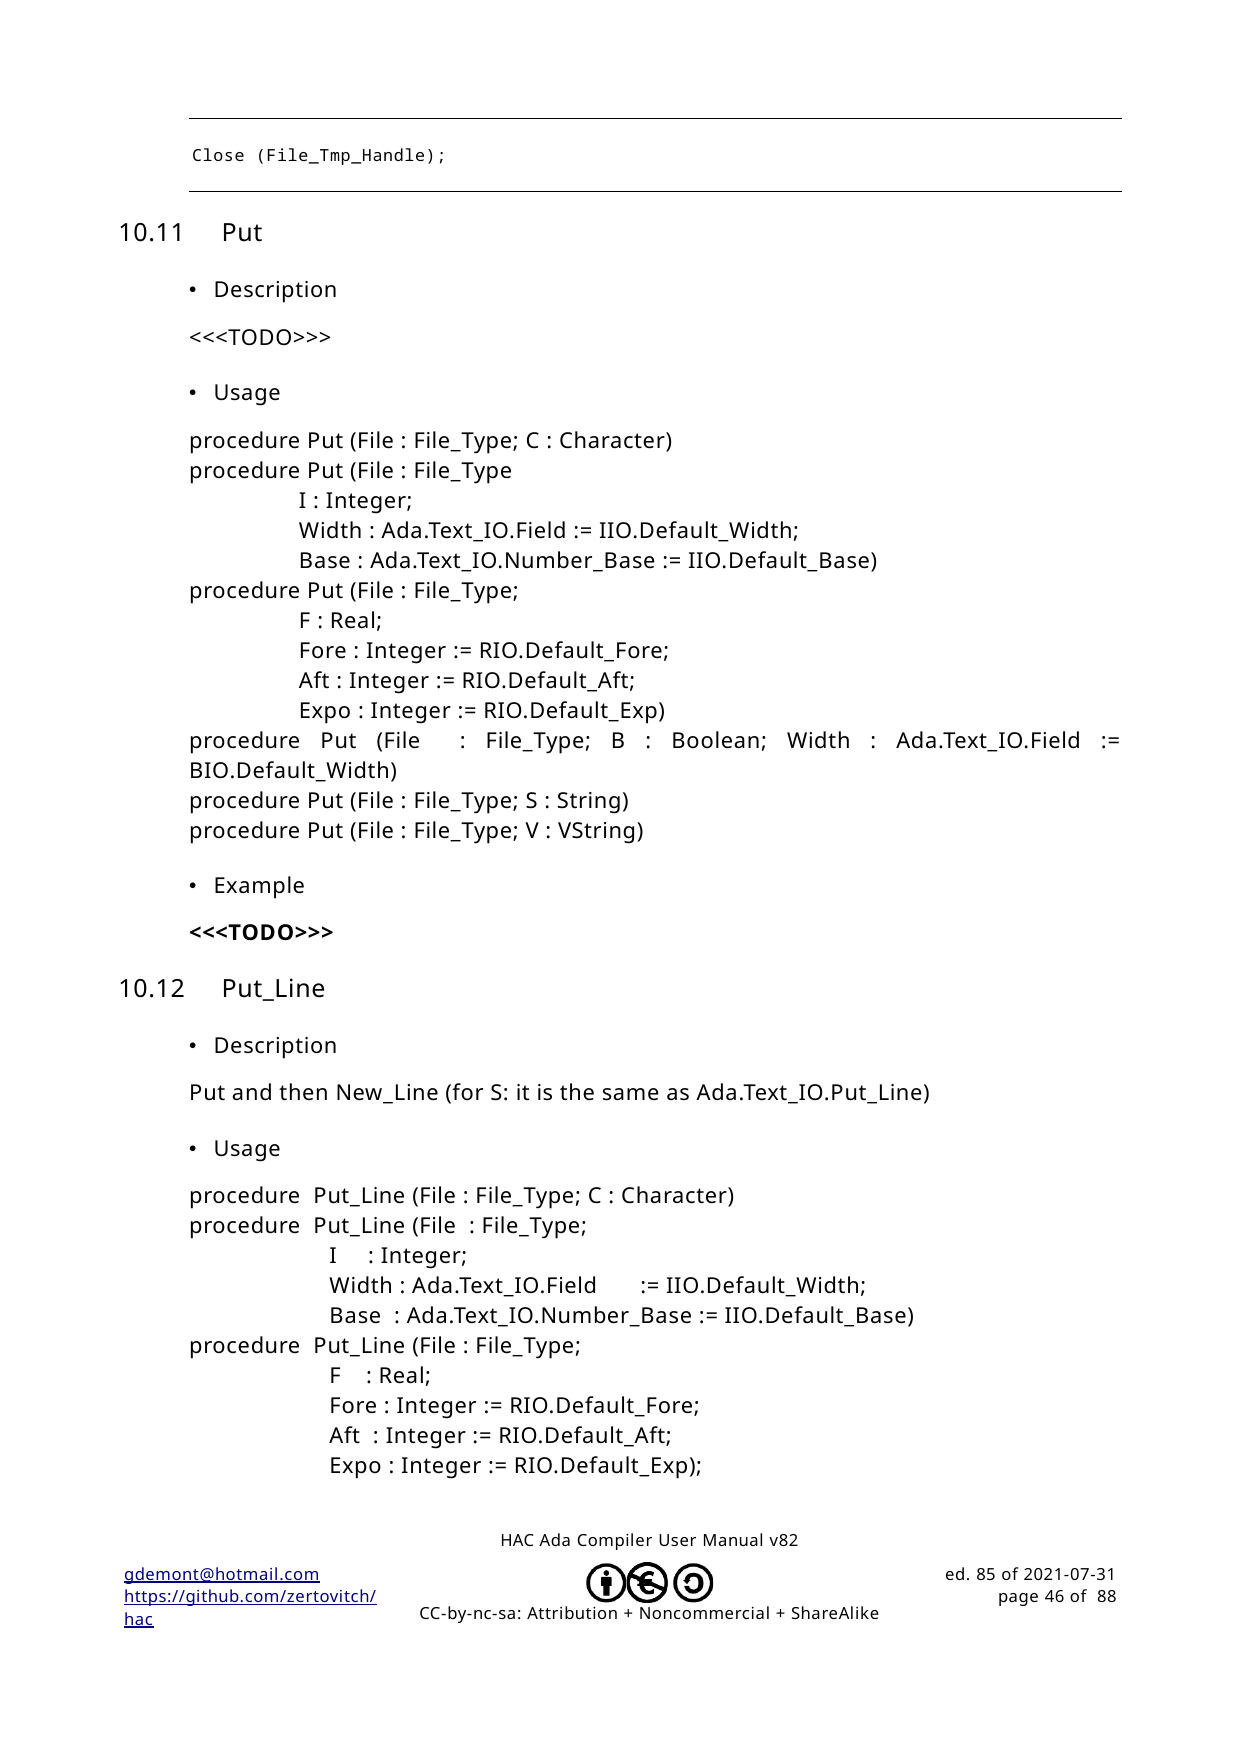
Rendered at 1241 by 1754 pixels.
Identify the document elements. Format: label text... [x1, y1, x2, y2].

text Aft : Integer := RIO.Default_Aft; [189, 664, 1122, 694]
text procedure Put_Line (File : File_Type; [189, 1330, 1122, 1360]
text Fore : Integer := RIO.Default_Fore; [189, 1390, 1122, 1420]
picture [585, 1562, 668, 1603]
text Expo : Integer := RIO.Default_Exp) [189, 694, 1122, 724]
text Width : Ada.Text_IO.Field := IIO.Default_Width; [189, 514, 1122, 544]
text procedure Put (File : File_Type; V : VString) [189, 814, 1122, 844]
text <<<TODO>>> [189, 917, 1122, 947]
text procedure Put (File : File_Type; S : String) [189, 784, 1122, 814]
text Put and then New_Line (for S: it is the same as Ada.Text_IO.Put_Line) [189, 1077, 1122, 1107]
text I : Integer; [189, 1240, 1122, 1270]
text Expo : Integer := RIO.Default_Exp); [189, 1450, 1122, 1480]
text procedure Put (File : File_Type; [189, 574, 1122, 604]
text F : Real; [189, 1360, 1122, 1390]
text F : Real; [189, 604, 1122, 634]
text procedure Put (File : File_Type; C : Character) [189, 424, 1122, 454]
subtitle Usage [189, 376, 1122, 407]
text procedure Put_Line (File : File_Type; [189, 1210, 1122, 1240]
text I : Integer; [189, 484, 1122, 514]
subtitle Example [189, 868, 1122, 899]
text Width : Ada.Text_IO.Field := IIO.Default_Width; [189, 1270, 1122, 1300]
text Fore : Integer := RIO.Default_Fore; [189, 634, 1122, 664]
text procedure Put_Line (File : File_Type; C : Character) [189, 1180, 1122, 1210]
text Base : Ada.Text_IO.Number_Base := IIO.Default_Base) [189, 544, 1122, 574]
text procedure Put (File : File_Type [189, 454, 1122, 484]
picture [672, 1562, 714, 1603]
subtitle Usage [189, 1131, 1122, 1162]
subtitle Put [118, 215, 1122, 249]
text Aft : Integer := RIO.Default_Aft; [189, 1420, 1122, 1450]
list Close (File_Tmp_Handle); [189, 141, 1122, 191]
text Base : Ada.Text_IO.Number_Base := IIO.Default_Base) [189, 1300, 1122, 1330]
subtitle Description [189, 1028, 1122, 1059]
subtitle Put_Line [118, 971, 1122, 1005]
text procedure Put (File : File_Type; B : Boolean; Width : Ada.Text_IO.Field := BIO.Default_Width) [189, 724, 1122, 784]
text <<<TODO>>> [189, 322, 1122, 352]
subtitle Description [189, 273, 1122, 304]
